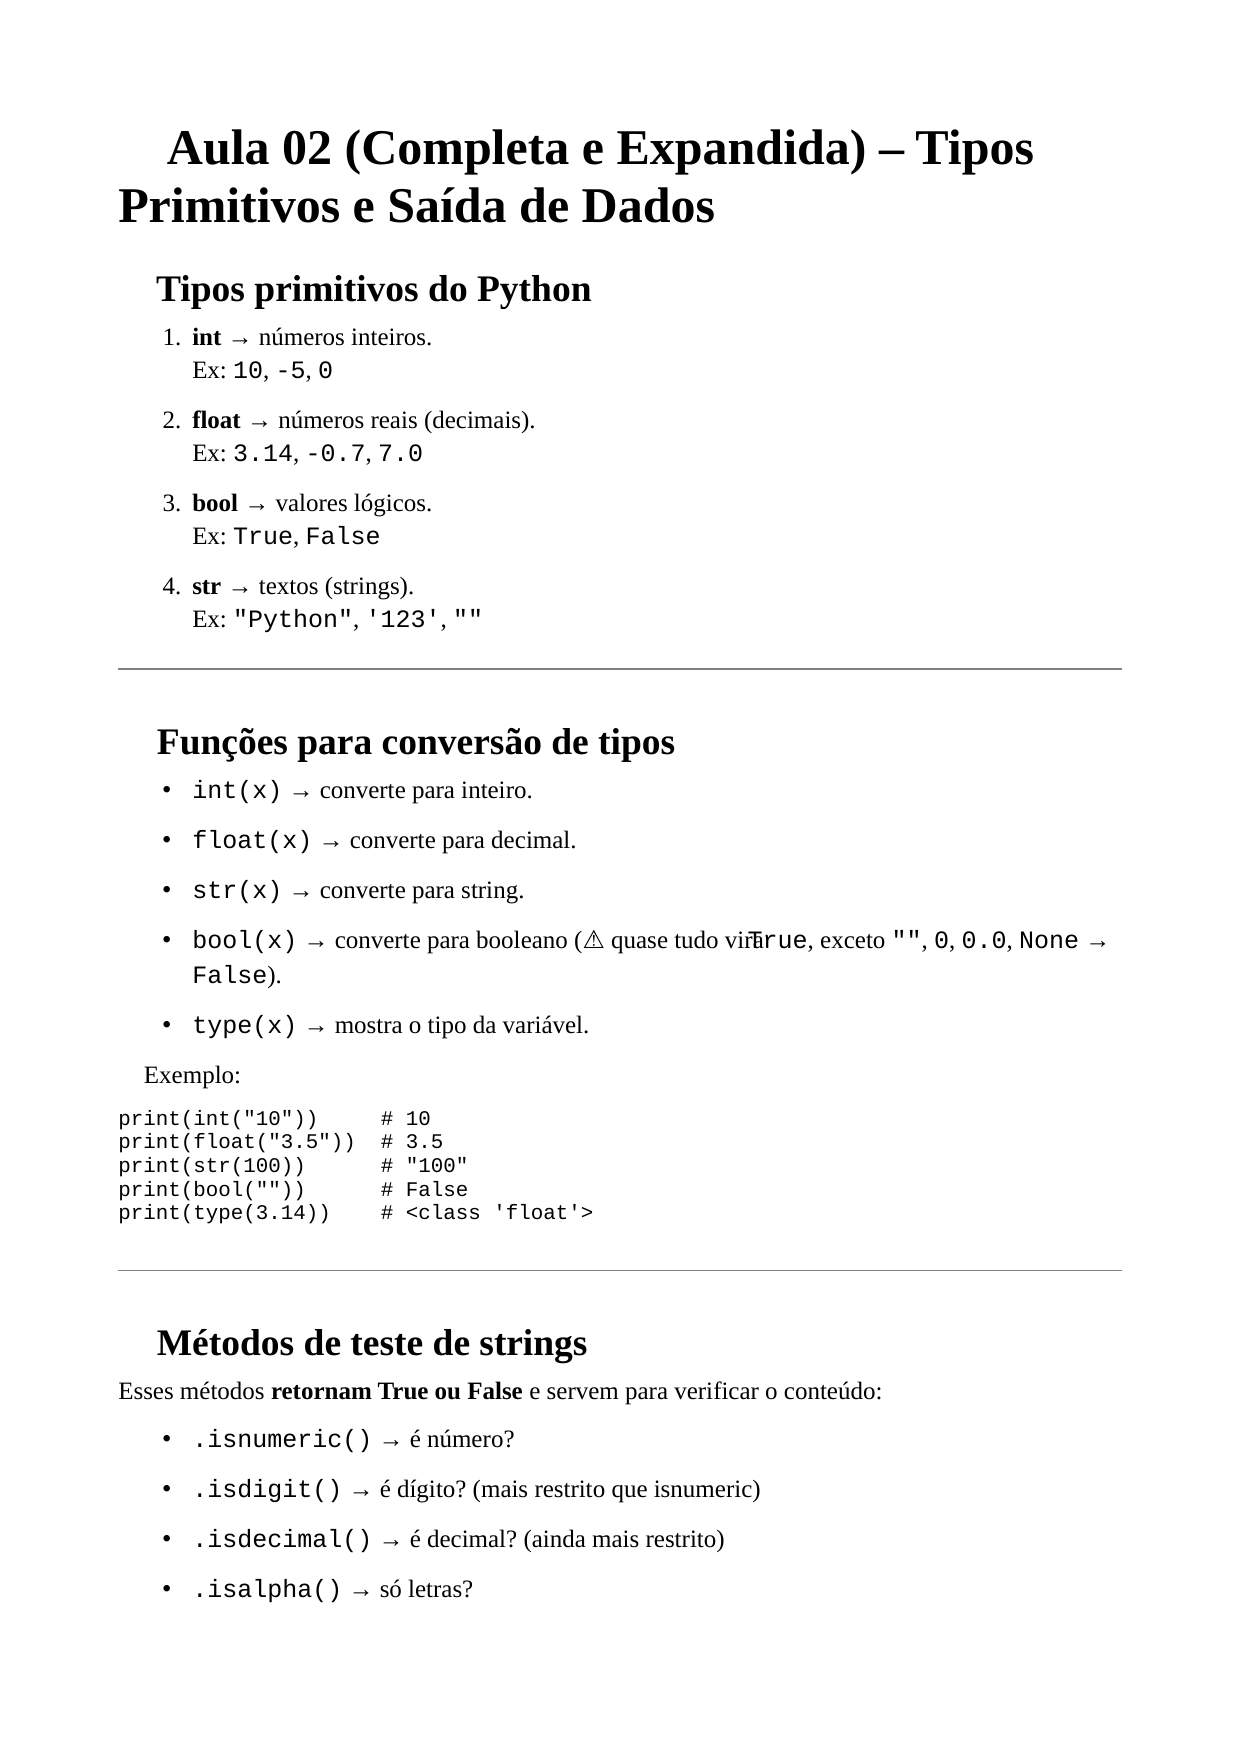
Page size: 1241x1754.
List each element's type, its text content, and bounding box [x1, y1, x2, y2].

subtitle 🔹 Funções para conversão de tipos [118, 719, 1122, 762]
subtitle 🔹 Métodos de teste de strings [118, 1320, 1122, 1363]
text 📌 Exemplo: [118, 1060, 1122, 1089]
text Esses métodos retornam True ou False e servem para verificar o conteúdo: [118, 1376, 1122, 1405]
list float(x) → converte para decimal. [162, 825, 1122, 856]
list int → números inteiros. Ex: 10, -5, 0 [162, 322, 1122, 386]
list str(x) → converte para string. [162, 875, 1122, 906]
subtitle 🔹 Tipos primitivos do Python [118, 266, 1122, 309]
subtitle 📘 Aula 02 (Completa e Expandida) – Tipos Primitivos e Saída de Dados [118, 118, 1122, 233]
list bool(x) → converte para booleano (⚠️ quase tudo vira True, exceto "", 0, 0.0, None → False). [162, 925, 1122, 991]
list .isnumeric() → é número? [162, 1424, 1122, 1454]
list .isdigit() → é dígito? (mais restrito que isnumeric) [162, 1474, 1122, 1504]
list .isdecimal() → é decimal? (ainda mais restrito) [162, 1524, 1122, 1554]
list float → números reais (decimais). Ex: 3.14, -0.7, 7.0 [162, 405, 1122, 469]
text print(float("3.5")) # 3.5 [118, 1131, 1122, 1155]
list bool → valores lógicos. Ex: True, False [162, 488, 1122, 552]
text print(type(3.14)) # <class 'float'> [118, 1202, 1122, 1226]
list .isalpha() → só letras? [162, 1574, 1122, 1604]
list int(x) → converte para inteiro. [162, 775, 1122, 806]
text print(str(100)) # "100" [118, 1155, 1122, 1178]
text print(bool("")) # False [118, 1178, 1122, 1202]
list type(x) → mostra o tipo da variável. [162, 1010, 1122, 1041]
list str → textos (strings). Ex: "Python", '123', "" [162, 571, 1122, 635]
text print(int("10")) # 10 [118, 1108, 1122, 1131]
